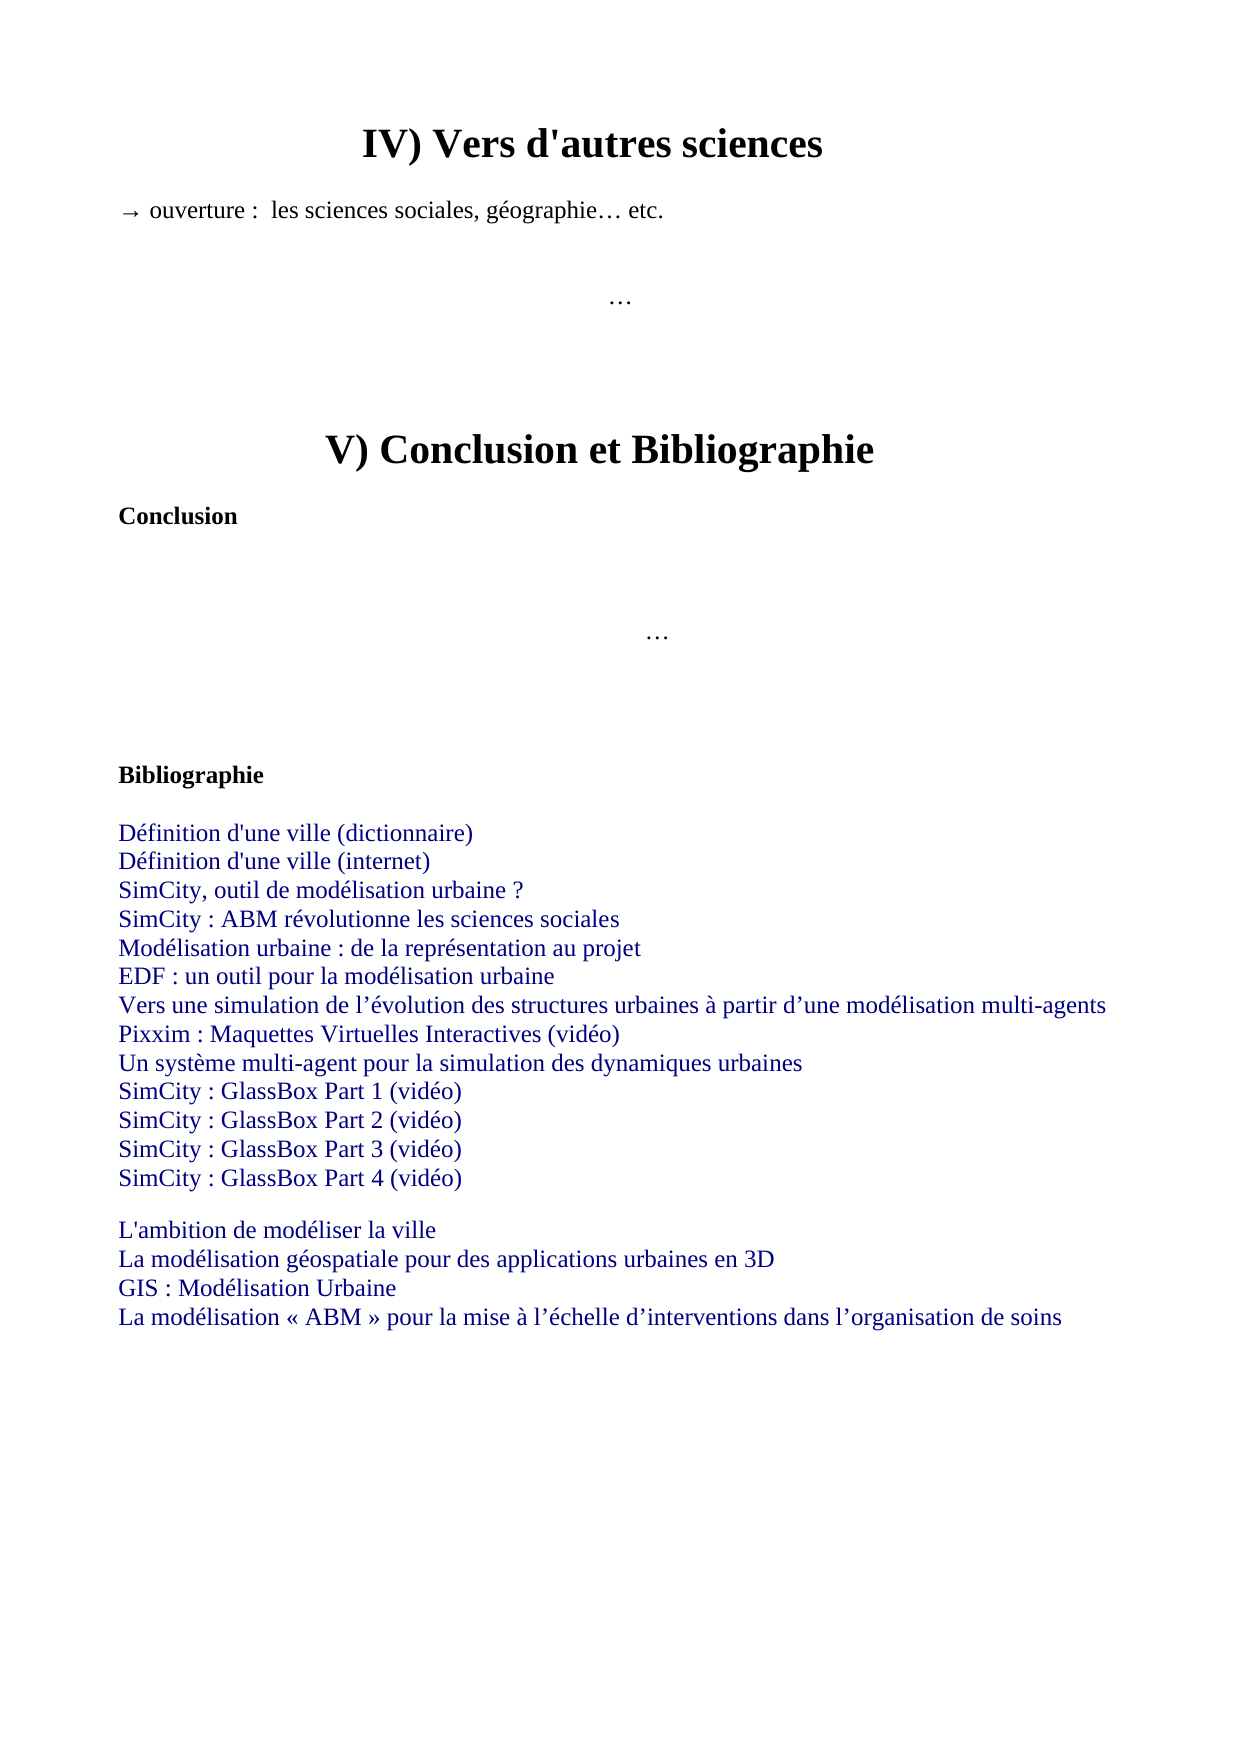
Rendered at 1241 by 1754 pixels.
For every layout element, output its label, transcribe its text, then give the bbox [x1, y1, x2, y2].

text GIS : Modélisation Urbaine [118, 1273, 1122, 1302]
text Bibliographie [118, 760, 1122, 789]
text SimCity, outil de modélisation urbaine ? [118, 875, 1122, 904]
text SimCity : GlassBox Part 2 (vidéo) [118, 1105, 1122, 1134]
text EDF : un outil pour la modélisation urbaine [118, 961, 1122, 990]
text SimCity : ABM révolutionne les sciences sociales [118, 904, 1122, 933]
text Un système multi-agent pour la simulation des dynamiques urbaines [118, 1048, 1122, 1076]
text Vers une simulation de l’évolution des structures urbaines à partir d’une modélisation multi-agents [118, 990, 1122, 1019]
text IV) Vers d'autres sciences [118, 118, 1122, 166]
text La modélisation géospatiale pour des applications urbaines en 3D [118, 1244, 1122, 1273]
text … [118, 281, 1122, 310]
text Conclusion [118, 501, 1122, 530]
text Modélisation urbaine : de la représentation au projet [118, 933, 1122, 961]
text Définition d'une ville (dictionnaire) [118, 818, 1122, 846]
text V) Conclusion et Bibliographie [118, 425, 1122, 473]
text Pixxim : Maquettes Virtuelles Interactives (vidéo) [118, 1019, 1122, 1048]
text L'ambition de modéliser la ville [118, 1216, 1122, 1244]
text SimCity : GlassBox Part 4 (vidéo) [118, 1163, 1122, 1191]
text SimCity : GlassBox Part 1 (vidéo) [118, 1076, 1122, 1105]
text La modélisation « ABM » pour la mise à l’échelle d’interventions dans l’organisation de soins [118, 1302, 1122, 1331]
text SimCity : GlassBox Part 3 (vidéo) [118, 1134, 1122, 1163]
text Définition d'une ville (internet) [118, 846, 1122, 875]
text → ouverture : les sciences sociales, géographie… etc. [118, 195, 1122, 223]
text … [118, 616, 1122, 645]
